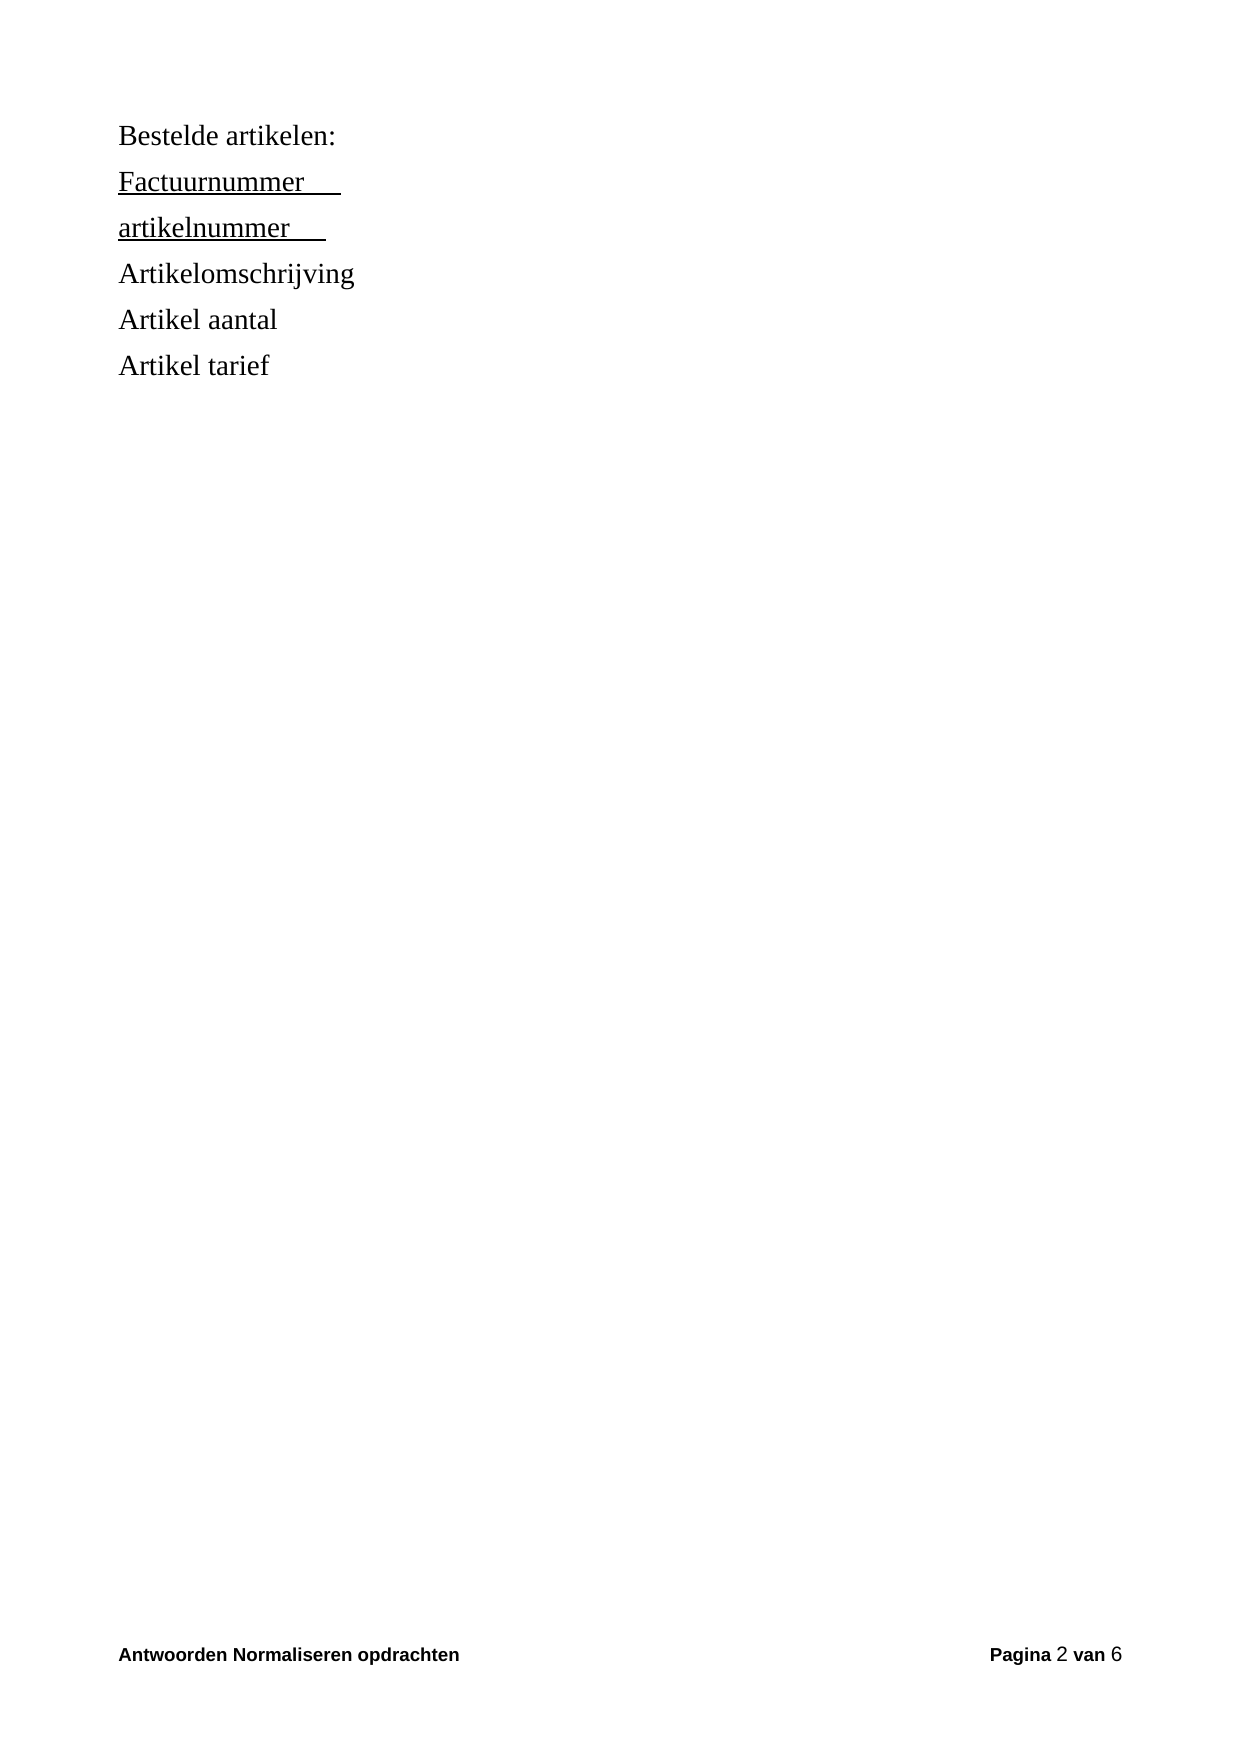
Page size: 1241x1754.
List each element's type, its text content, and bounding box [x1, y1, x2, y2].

text Artikel aantal [118, 210, 1122, 244]
text Artikelomschrijving [118, 164, 1122, 198]
text Artikel tarief [118, 256, 1122, 290]
text artikelnummer [118, 118, 1122, 152]
